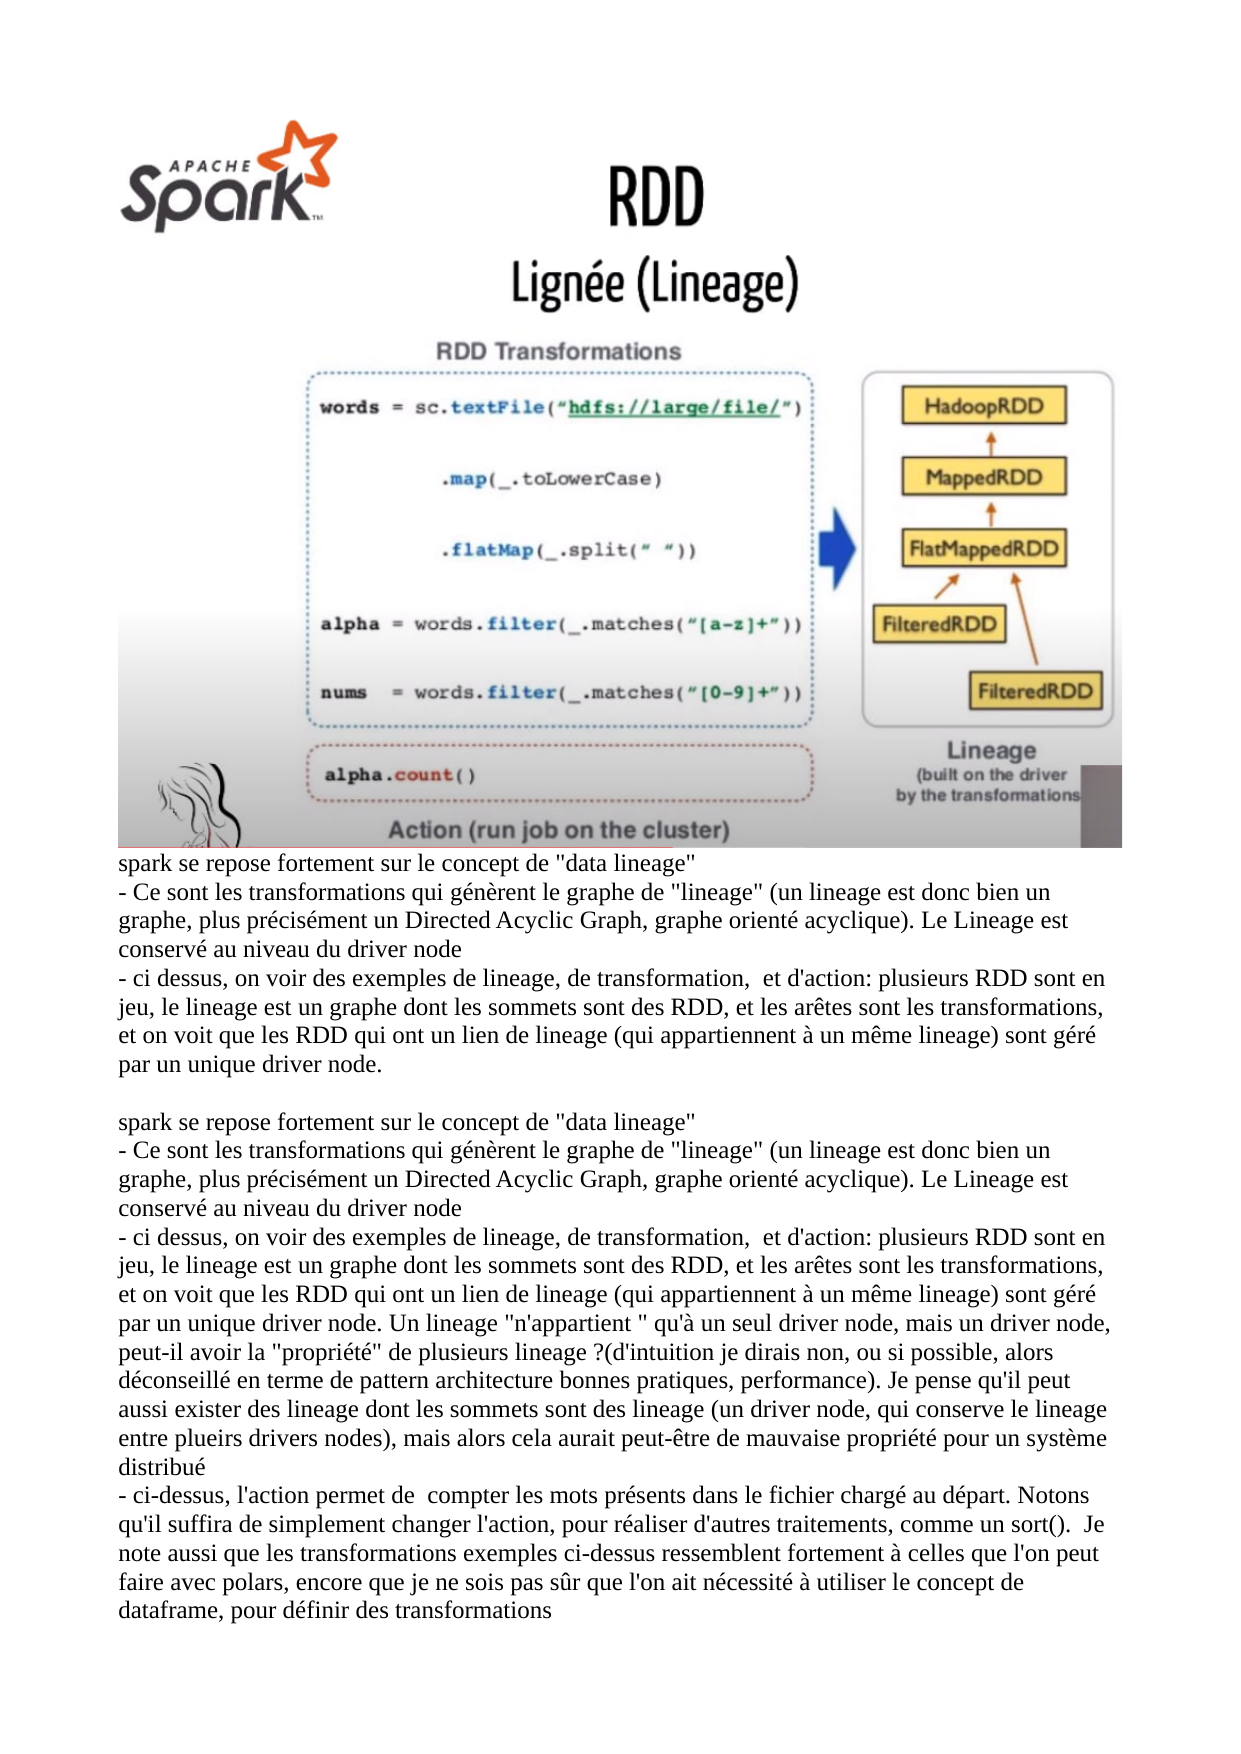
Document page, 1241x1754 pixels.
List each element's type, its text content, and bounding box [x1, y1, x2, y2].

picture [118, 118, 1123, 848]
text - ci-dessus, l'action permet de compter les mots présents dans le fichier chargé au départ. Notons qu'il suffira de simplement changer l'action, pour réaliser d'autres traitements, comme un sort(). Je note aussi que les transformations exemples ci-dessus ressemblent fortement à celles que l'on peut faire avec polars, encore que je ne sois pas sûr que l'on ait nécessité à utiliser le concept de dataframe, pour définir des transformations [118, 1480, 1122, 1624]
text spark se repose fortement sur le concept de "data lineage" [118, 848, 1122, 877]
text - ci dessus, on voir des exemples de lineage, de transformation, et d'action: plusieurs RDD sont en jeu, le lineage est un graphe dont les sommets sont des RDD, et les arêtes sont les transformations, et on voit que les RDD qui ont un lien de lineage (qui appartiennent à un même lineage) sont géré par un unique driver node. Un lineage "n'appartient " qu'à un seul driver node, mais un driver node, peut-il avoir la "propriété" de plusieurs lineage ?(d'intuition je dirais non, ou si possible, alors déconseillé en terme de pattern architecture bonnes pratiques, performance). Je pense qu'il peut aussi exister des lineage dont les sommets sont des lineage (un driver node, qui conserve le lineage entre plueirs drivers nodes), mais alors cela aurait peut-être de mauvaise propriété pour un système distribué [118, 1222, 1122, 1480]
text - Ce sont les transformations qui génèrent le graphe de "lineage" (un lineage est donc bien un graphe, plus précisément un Directed Acyclic Graph, graphe orienté acyclique). Le Lineage est conservé au niveau du driver node [118, 1135, 1122, 1222]
text - ci dessus, on voir des exemples de lineage, de transformation, et d'action: plusieurs RDD sont en jeu, le lineage est un graphe dont les sommets sont des RDD, et les arêtes sont les transformations, et on voit que les RDD qui ont un lien de lineage (qui appartiennent à un même lineage) sont géré par un unique driver node. [118, 963, 1122, 1078]
text spark se repose fortement sur le concept de "data lineage" [118, 1107, 1122, 1135]
text - Ce sont les transformations qui génèrent le graphe de "lineage" (un lineage est donc bien un graphe, plus précisément un Directed Acyclic Graph, graphe orienté acyclique). Le Lineage est conservé au niveau du driver node [118, 877, 1122, 963]
